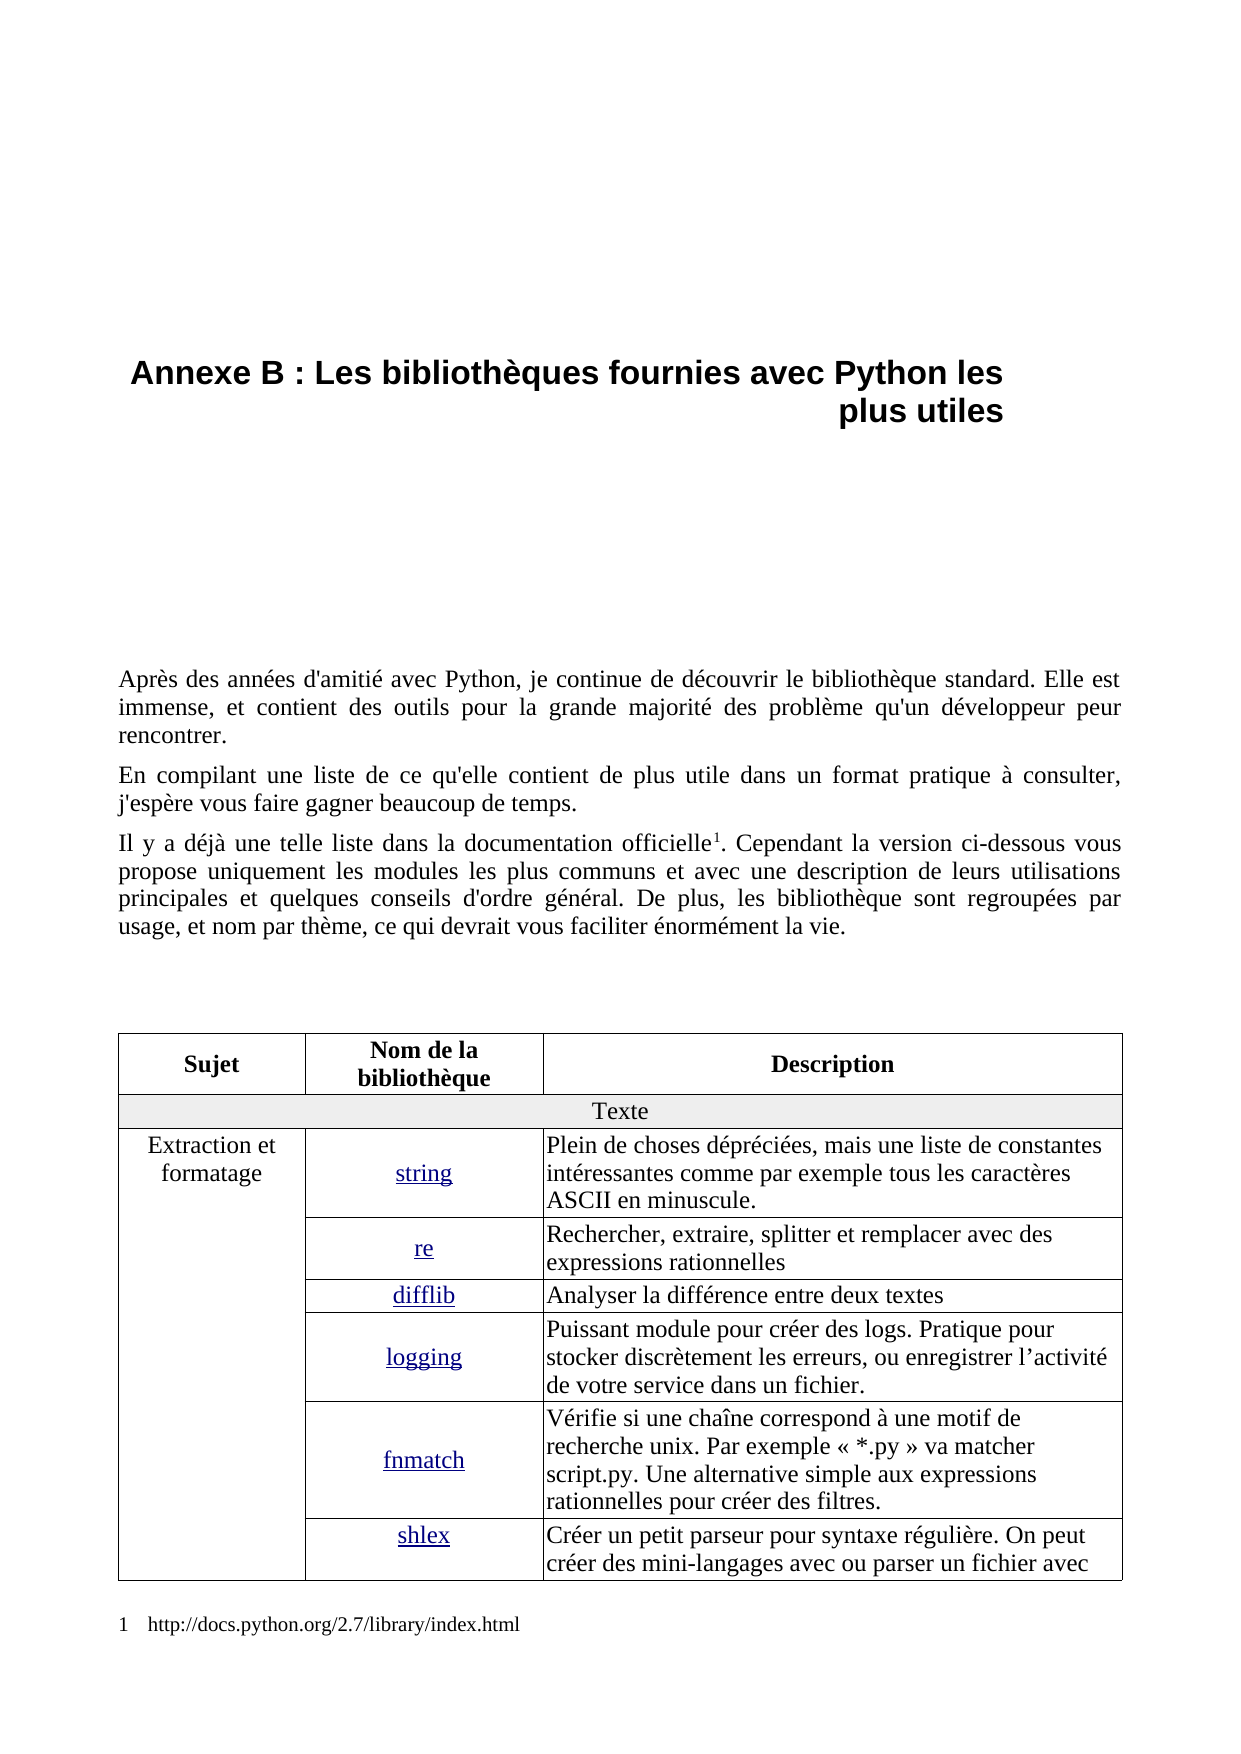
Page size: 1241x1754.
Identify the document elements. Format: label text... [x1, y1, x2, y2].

text Il y a déjà une telle liste dans la documentation officielle. Cependant la version ci-dessous vous propose uniquement les modules les plus communs et avec une description de leurs utilisations principales et quelques conseils d'ordre général. De plus, les bibliothèque sont regroupées par usage, et nom par thème, ce qui devrait vous faciliter énormément la vie. [118, 829, 1122, 940]
table_cell fnmatch [306, 1402, 543, 1518]
text En compilant une liste de ce qu'elle contient de plus utile dans un format pratique à consulter, j'espère vous faire gagner beaucoup de temps. [118, 761, 1122, 817]
table_cell Vérifie si une chaîne correspond à une motif de recherche unix. Par exemple « *.py » va matcher script.py. Une alternative simple aux expressions rationnelles pour créer des filtres. [544, 1402, 1122, 1518]
table_cell Extraction et formatage [119, 1129, 305, 1579]
table_header Description [544, 1034, 1122, 1094]
subtitle Annexe B : Les bibliothèques fournies avec Python les plus utiles [118, 354, 1004, 429]
table_cell string [306, 1129, 543, 1217]
text http://docs.python.org/2.7/library/index.html [118, 1613, 1122, 1636]
table_cell re [306, 1218, 543, 1279]
table_header Nom de la bibliothèque [306, 1034, 543, 1094]
table_cell Créer un petit parseur pour syntaxe régulière. On peut créer des mini-langages avec ou parser un fichier avec [544, 1519, 1122, 1579]
table_cell Puissant module pour créer des logs. Pratique pour stocker discrètement les erreurs, ou enregistrer l’activité de votre service dans un fichier. [544, 1313, 1122, 1401]
text Après des années d'amitié avec Python, je continue de découvrir le bibliothèque standard. Elle est immense, et contient des outils pour la grande majorité des problème qu'un développeur peur rencontrer. [118, 666, 1122, 749]
table_header Sujet [119, 1034, 305, 1094]
table_cell logging [306, 1313, 543, 1401]
table_cell shlex [306, 1519, 543, 1579]
table_cell Rechercher, extraire, splitter et remplacer avec des expressions rationnelles [544, 1218, 1122, 1279]
table_cell Texte [119, 1095, 1122, 1128]
table_cell Analyser la différence entre deux textes [544, 1280, 1122, 1312]
table_cell difflib [306, 1280, 543, 1312]
table_cell Plein de choses dépréciées, mais une liste de constantes intéressantes comme par exemple tous les caractères ASCII en minuscule. [544, 1129, 1122, 1217]
